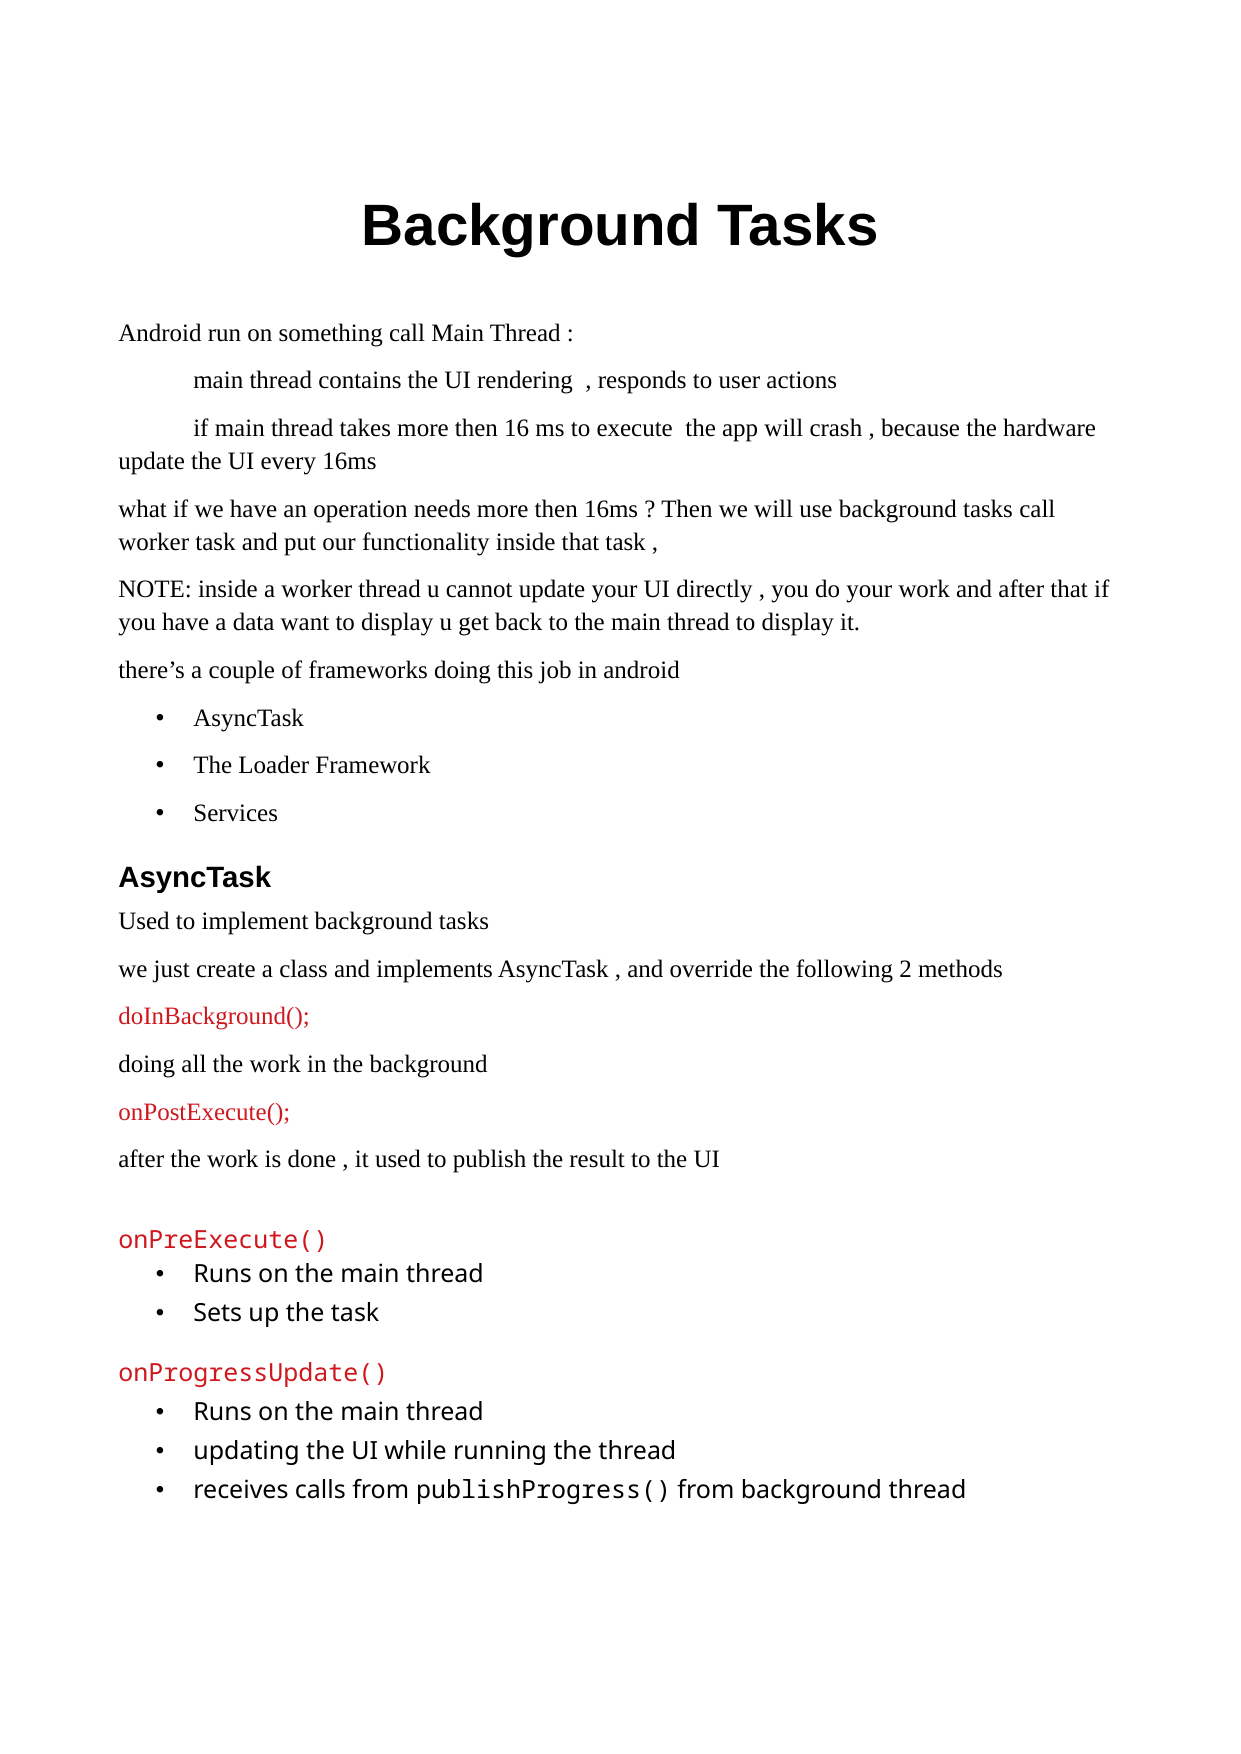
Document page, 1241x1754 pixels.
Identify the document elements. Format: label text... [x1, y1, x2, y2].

text onProgressUpdate() [118, 1354, 1122, 1389]
text if main thread takes more then 16 ms to execute the app will crash , because the hardware update the UI every 16ms [118, 413, 1122, 475]
list Sets up the task [156, 1294, 1122, 1329]
text Used to implement background tasks [118, 906, 1122, 935]
text onPostExecute(); [118, 1097, 1122, 1125]
text NOTE: inside a worker thread u cannot update your UI directly , you do your work and after that if you have a data want to display u get back to the main thread to display it. [118, 574, 1122, 636]
list Services [156, 798, 1122, 827]
list Runs on the main thread [156, 1255, 1122, 1289]
list The Loader Framework [156, 750, 1122, 779]
subtitle AsyncTask [118, 860, 1122, 894]
text main thread contains the UI rendering , responds to user actions [118, 366, 1122, 394]
list AsyncTask [156, 703, 1122, 731]
list receives calls from publishProgress() from background thread [156, 1472, 1122, 1506]
text what if we have an operation needs more then 16ms ? Then we will use background tasks call worker task and put our functionality inside that task , [118, 494, 1122, 556]
title Background Tasks [118, 191, 1122, 258]
list updating the UI while running the thread [156, 1433, 1122, 1467]
text after the work is done , it used to publish the result to the UI [118, 1144, 1122, 1173]
text doing all the work in the background [118, 1049, 1122, 1078]
list Runs on the main thread [156, 1394, 1122, 1428]
text onPreExecute() [118, 1221, 1122, 1255]
text there’s a couple of frameworks doing this job in android [118, 655, 1122, 684]
text doInBackground(); [118, 1001, 1122, 1030]
text Android run on something call Main Thread : [118, 318, 1122, 347]
text we just create a class and implements AsyncTask , and override the following 2 methods [118, 954, 1122, 983]
